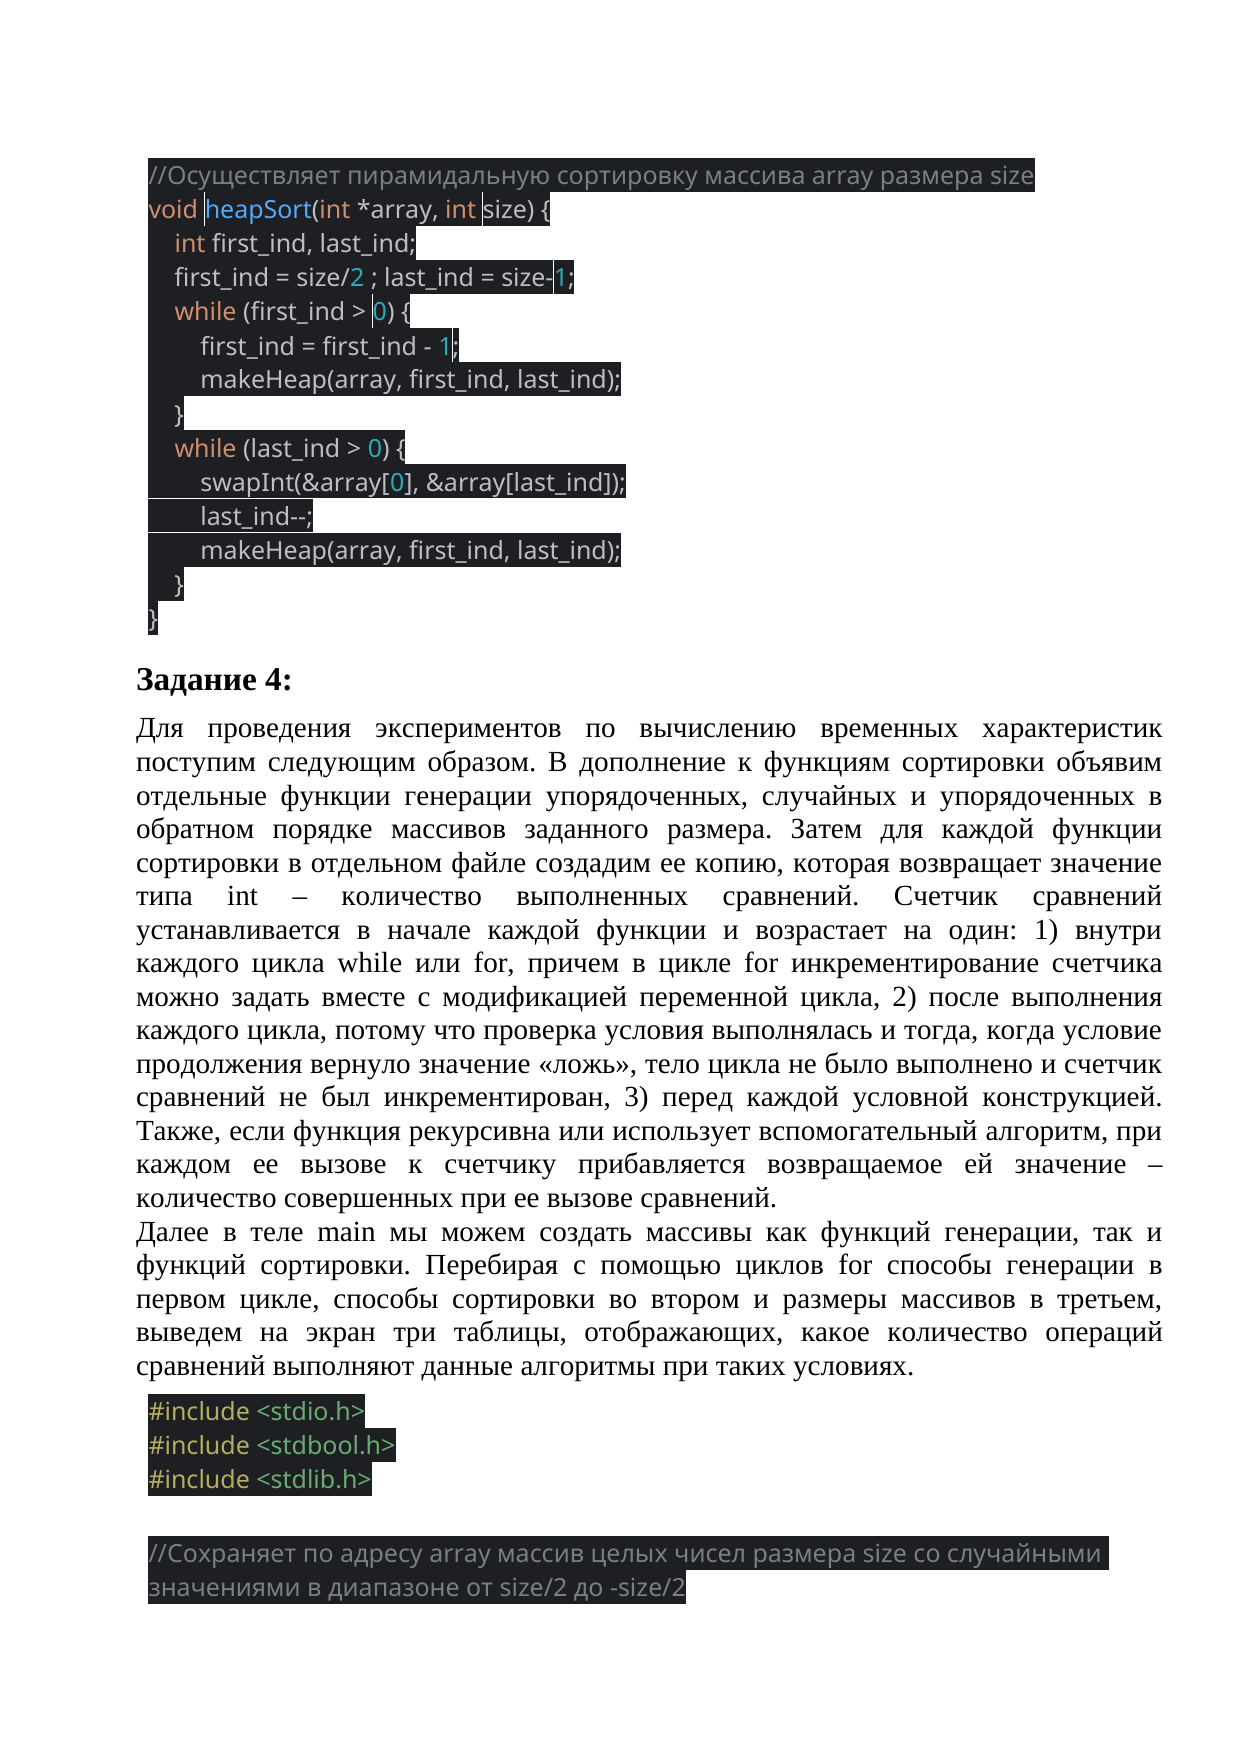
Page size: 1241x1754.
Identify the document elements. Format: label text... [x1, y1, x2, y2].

text Для проведения экспериментов по вычислению временных характеристик поступим следующим образом. В дополнение к функциям сортировки объявим отдельные функции генерации упорядоченных, случайных и упорядоченных в обратном порядке массивов заданного размера. Затем для каждой функции сортировки в отдельном файле создадим ее копию, которая возвращает значение типа int – количество выполненных сравнений. Счетчик сравнений устанавливается в начале каждой функции и возрастает на один: 1) внутри каждого цикла while или for, причем в цикле for инкрементирование счетчика можно задать вместе с модификацией переменной цикла, 2) после выполнения каждого цикла, потому что проверка условия выполнялась и тогда, когда условие продолжения вернуло значение «ложь», тело цикла не было выполнено и счетчик сравнений не был инкрементирован, 3) перед каждой условной конструкцией. Также, если функция рекурсивна или использует вспомогательный алгоритм, при каждом ее вызове к счетчику прибавляется возвращаемое ей значение – количество совершенных при ее вызове сравнений. [136, 711, 1163, 1214]
subtitle Задание 4: [136, 660, 1163, 698]
text //Осуществляет пирамидальную сортировку массива array размера size void heapSort(int *array, int size) { int first_ind, last_ind; first_ind = size/2 ; last_ind = size-1; while (first_ind > 0) { first_ind = first_ind - 1; makeHeap(array, first_ind, last_ind); } while (last_ind > 0) { swapInt(&array[0], &array[last_ind]); last_ind--; makeHeap(array, first_ind, last_ind); } } [148, 118, 1151, 635]
text Далее в теле main мы можем создать массивы как функций генерации, так и функций сортировки. Перебирая с помощью циклов for способы генерации в первом цикле, способы сортировки во втором и размеры массивов в третьем, выведем на экран три таблицы, отображающих, какое количество операций сравнений выполняют данные алгоритмы при таких условиях. [136, 1214, 1163, 1381]
text #include <stdio.h> #include <stdbool.h> #include <stdlib.h> //Сохраняет по адресу array массив целых чисел размера size со случайными значениями в диапазоне от size/2 до -size/2 [148, 1394, 1151, 1604]
